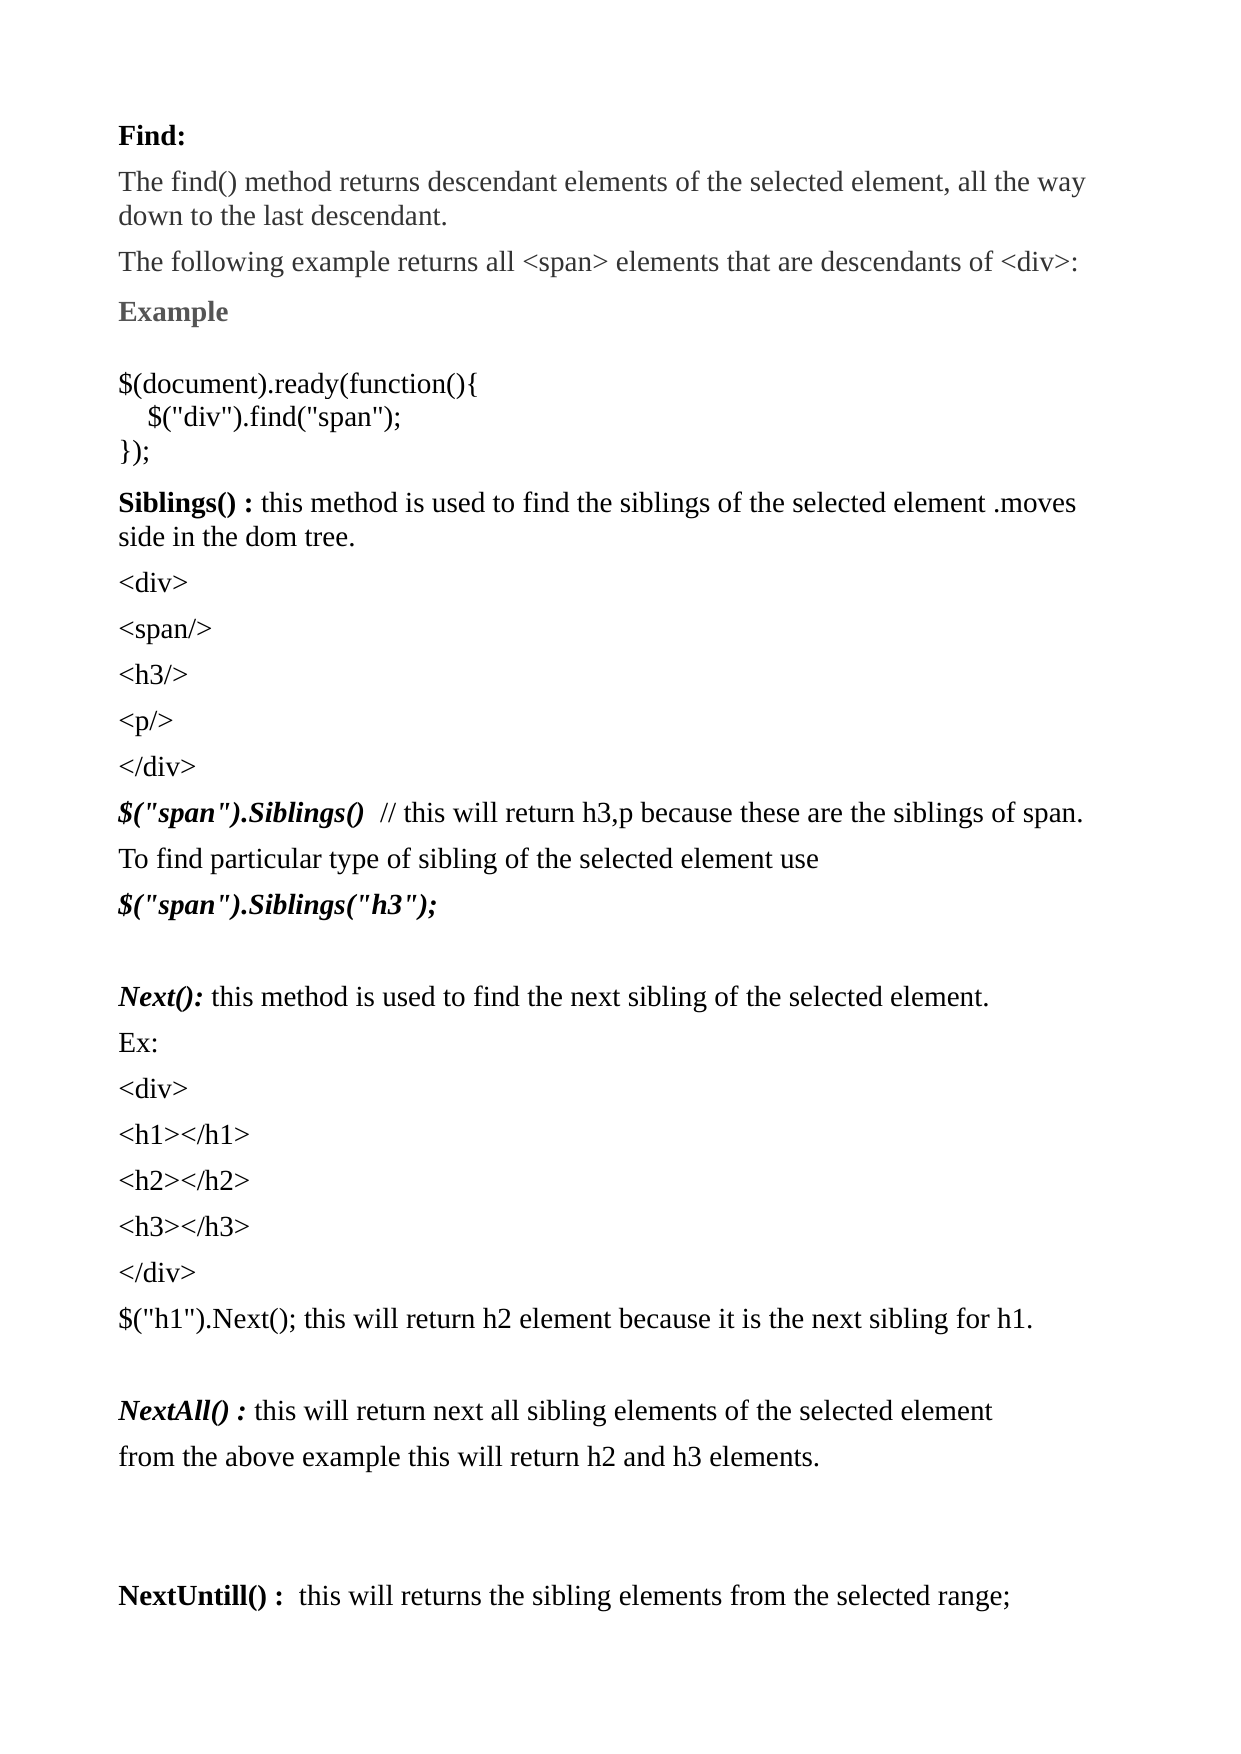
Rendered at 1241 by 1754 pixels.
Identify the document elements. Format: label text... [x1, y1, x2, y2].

text <h2></h2> [118, 1163, 1122, 1197]
text $("span").Siblings() // this will return h3,p because these are the siblings of span. [118, 795, 1122, 828]
text Find: [118, 118, 1122, 152]
text <h1></h1> [118, 1117, 1122, 1151]
text $("h1").Next(); this will return h2 element because it is the next sibling for h1. [118, 1301, 1122, 1335]
text <div> [118, 565, 1122, 598]
text The following example returns all <span> elements that are descendants of <div>: [118, 244, 1122, 277]
text NextAll() : this will return next all sibling elements of the selected element [118, 1393, 1122, 1427]
text </div> [118, 1255, 1122, 1289]
text $(document).ready(function(){ $("div").find("span"); }); [118, 366, 1122, 466]
text To find particular type of sibling of the selected element use [118, 841, 1122, 874]
text $("span").Siblings("h3"); [118, 887, 1122, 921]
text NextUntill() : this will returns the sibling elements from the selected range; [118, 1578, 1122, 1611]
text from the above example this will return h2 and h3 elements. [118, 1439, 1122, 1473]
text The find() method returns descendant elements of the selected element, all the way down to the last descendant. [118, 164, 1122, 231]
text <div> [118, 1071, 1122, 1105]
subtitle Example [118, 294, 1122, 328]
text </div> [118, 749, 1122, 782]
text Ex: [118, 1025, 1122, 1059]
text <p/> [118, 703, 1122, 736]
text <h3></h3> [118, 1209, 1122, 1243]
text <h3/> [118, 657, 1122, 690]
text Siblings() : this method is used to find the siblings of the selected element .moves side in the dom tree. [118, 485, 1122, 552]
text Next(): this method is used to find the next sibling of the selected element. [118, 979, 1122, 1013]
text <span/> [118, 611, 1122, 644]
